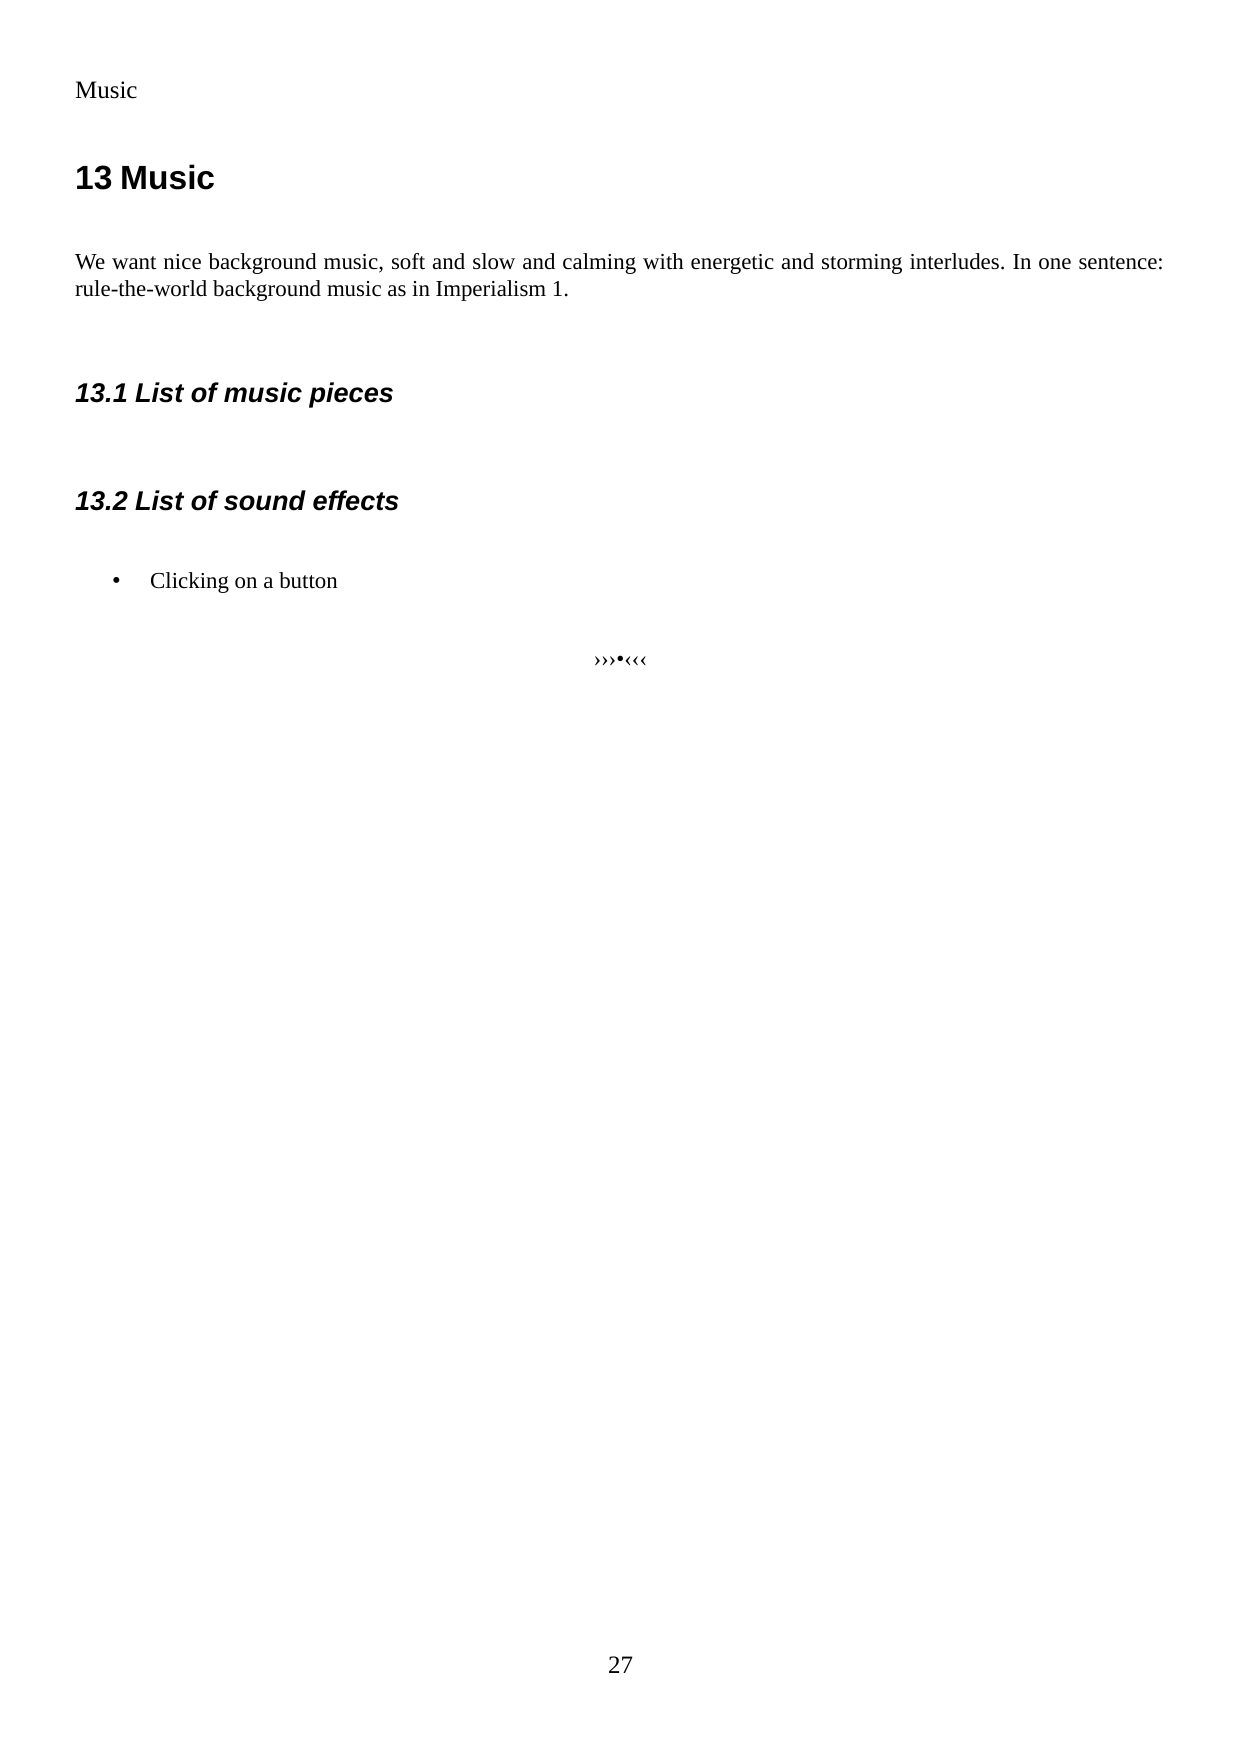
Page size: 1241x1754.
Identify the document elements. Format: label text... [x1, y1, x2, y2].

subtitle List of music pieces [75, 377, 1166, 408]
subtitle Music [75, 158, 1166, 197]
subtitle List of sound effects [75, 485, 1166, 516]
list Clicking on a button [112, 567, 1166, 594]
text We want nice background music, soft and slow and calming with energetic and storming interludes. In one sentence: rule-the-world background music as in Imperialism 1. [75, 248, 1166, 301]
text ›››•‹‹‹ [75, 645, 1166, 672]
